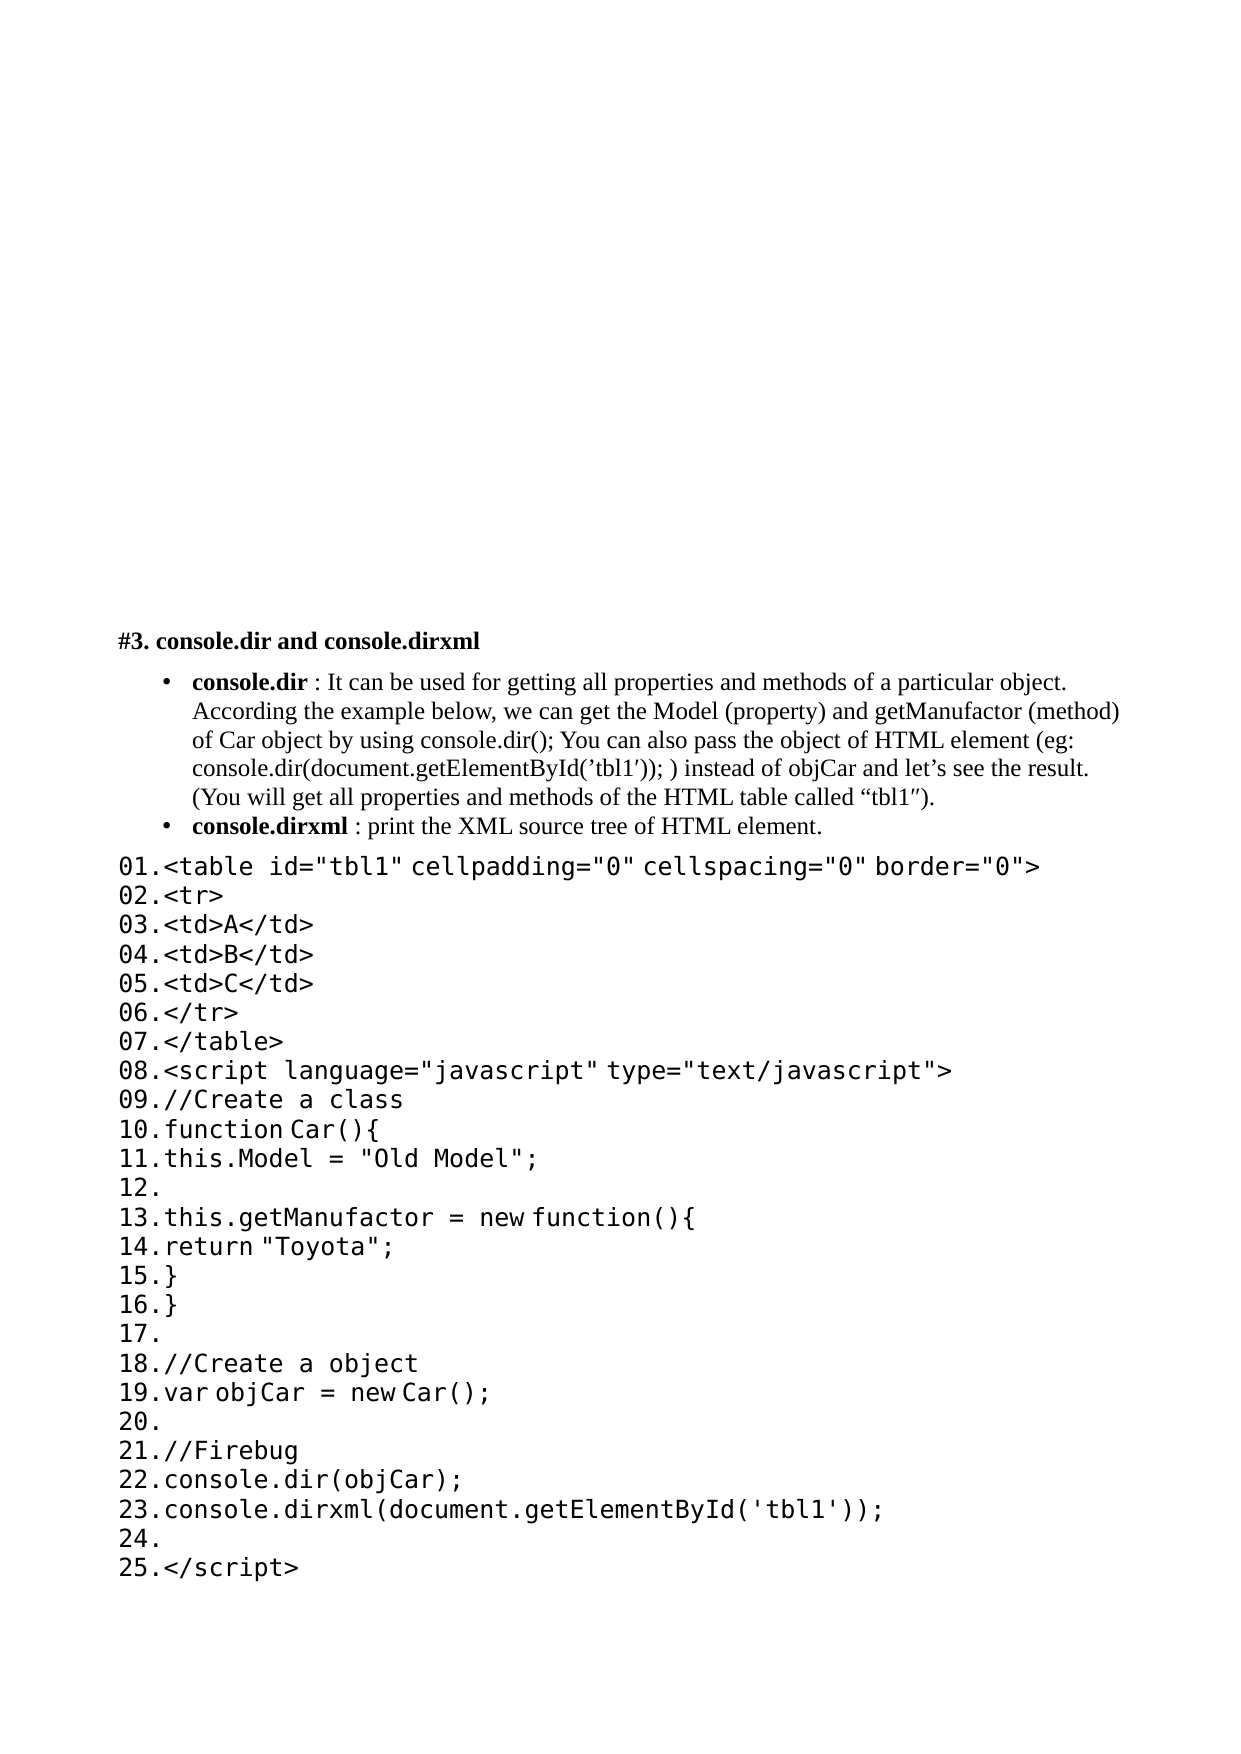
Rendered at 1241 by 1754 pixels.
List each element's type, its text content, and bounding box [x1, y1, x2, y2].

text 16.} [118, 1290, 1122, 1319]
text 07.</table> [118, 1027, 1122, 1056]
text 10.function Car(){ [118, 1115, 1122, 1144]
text 06.</tr> [118, 998, 1122, 1027]
text 13.this.getManufactor = new function(){ [118, 1203, 1122, 1232]
list console.dir : It can be used for getting all properties and methods of a particular object. According the example below, we can get the Model (property) and getManufactor (method) of Car object by using console.dir(); You can also pass the object of HTML element (eg: console.dir(document.getElementById(’tbl1′)); ) instead of objCar and let’s see the result. (You will get all properties and methods of the HTML table called “tbl1″). [162, 667, 1122, 811]
text 15.} [118, 1261, 1122, 1290]
text 14.return "Toyota"; [118, 1232, 1122, 1261]
text 20. [118, 1407, 1122, 1436]
text 19.var objCar = new Car(); [118, 1378, 1122, 1407]
text 08.<script language="javascript" type="text/javascript"> [118, 1056, 1122, 1086]
text 25.</script> [118, 1553, 1122, 1582]
text 17. [118, 1319, 1122, 1349]
text 24. [118, 1524, 1122, 1553]
text 01.<table id="tbl1" cellpadding="0" cellspacing="0" border="0"> [118, 852, 1122, 881]
text #3. console.dir and console.dirxml [118, 626, 1122, 655]
text 12. [118, 1173, 1122, 1203]
text 04.<td>B</td> [118, 940, 1122, 969]
text 22.console.dir(objCar); [118, 1466, 1122, 1495]
text 02.<tr> [118, 881, 1122, 911]
list console.dirxml : print the XML source tree of HTML element. [162, 811, 1122, 840]
text 09.//Create a class [118, 1086, 1122, 1115]
text 18.//Create a object [118, 1349, 1122, 1378]
text 21.//Firebug [118, 1436, 1122, 1466]
text 03.<td>A</td> [118, 911, 1122, 940]
text 11.this.Model = "Old Model"; [118, 1144, 1122, 1173]
text 23.console.dirxml(document.getElementById('tbl1')); [118, 1495, 1122, 1524]
text 05.<td>C</td> [118, 969, 1122, 998]
